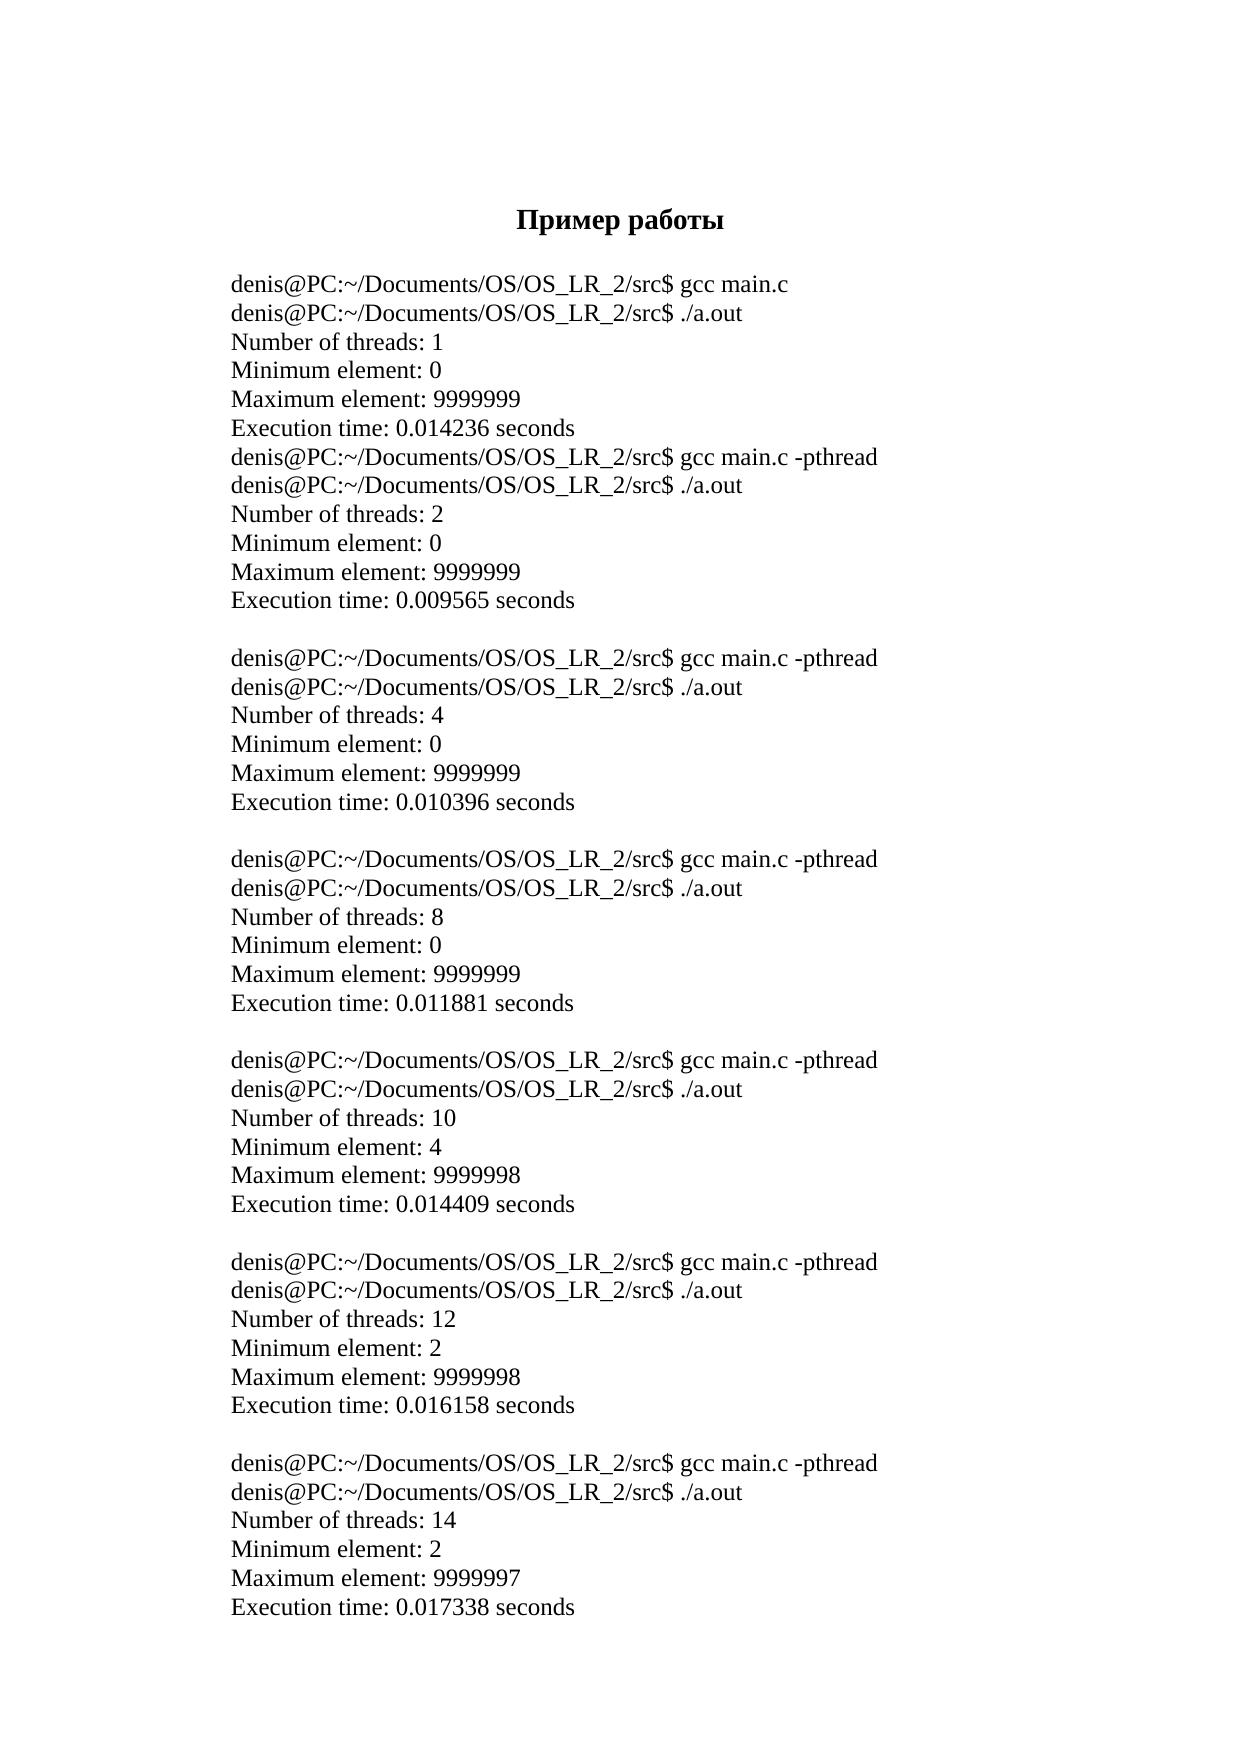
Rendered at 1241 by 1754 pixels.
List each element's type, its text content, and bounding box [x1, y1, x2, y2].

list Number of threads: 8 [193, 902, 1122, 930]
list denis@PC:~/Documents/OS/OS_LR_2/src$ gcc main.c -pthread [193, 1247, 1122, 1275]
text Пример работы [118, 202, 1122, 236]
list Execution time: 0.009565 seconds [193, 585, 1122, 614]
list denis@PC:~/Documents/OS/OS_LR_2/src$ ./a.out [193, 298, 1122, 327]
list Maximum element: 9999999 [193, 384, 1122, 413]
list denis@PC:~/Documents/OS/OS_LR_2/src$ ./a.out [193, 470, 1122, 499]
list Number of threads: 4 [193, 700, 1122, 729]
list Minimum element: 2 [193, 1333, 1122, 1362]
list Maximum element: 9999998 [193, 1362, 1122, 1390]
list Execution time: 0.016158 seconds [193, 1390, 1122, 1419]
list denis@PC:~/Documents/OS/OS_LR_2/src$ gcc main.c -pthread [193, 844, 1122, 873]
list Maximum element: 9999999 [193, 758, 1122, 787]
list Maximum element: 9999999 [193, 959, 1122, 988]
list Number of threads: 10 [193, 1103, 1122, 1132]
list Number of threads: 14 [193, 1505, 1122, 1534]
list Minimum element: 2 [193, 1534, 1122, 1563]
list Minimum element: 4 [193, 1132, 1122, 1160]
list Minimum element: 0 [193, 355, 1122, 384]
list denis@PC:~/Documents/OS/OS_LR_2/src$ ./a.out [193, 1275, 1122, 1304]
list Execution time: 0.014409 seconds [193, 1189, 1122, 1218]
list denis@PC:~/Documents/OS/OS_LR_2/src$ gcc main.c [193, 269, 1122, 298]
list Minimum element: 0 [193, 729, 1122, 758]
list Execution time: 0.010396 seconds [193, 787, 1122, 815]
list denis@PC:~/Documents/OS/OS_LR_2/src$ gcc main.c -pthread [193, 442, 1122, 470]
list Execution time: 0.011881 seconds [193, 988, 1122, 1017]
list denis@PC:~/Documents/OS/OS_LR_2/src$ ./a.out [193, 873, 1122, 902]
list denis@PC:~/Documents/OS/OS_LR_2/src$ ./a.out [193, 672, 1122, 700]
list denis@PC:~/Documents/OS/OS_LR_2/src$ gcc main.c -pthread [193, 1448, 1122, 1477]
list Number of threads: 12 [193, 1304, 1122, 1333]
list denis@PC:~/Documents/OS/OS_LR_2/src$ ./a.out [193, 1074, 1122, 1103]
list Minimum element: 0 [193, 528, 1122, 557]
list Maximum element: 9999999 [193, 557, 1122, 585]
list Execution time: 0.014236 seconds [193, 413, 1122, 442]
list denis@PC:~/Documents/OS/OS_LR_2/src$ gcc main.c -pthread [193, 1045, 1122, 1074]
list Number of threads: 1 [193, 327, 1122, 355]
list Minimum element: 0 [193, 930, 1122, 959]
list Execution time: 0.017338 seconds [193, 1592, 1122, 1620]
list Number of threads: 2 [193, 499, 1122, 528]
list Maximum element: 9999998 [193, 1160, 1122, 1189]
list denis@PC:~/Documents/OS/OS_LR_2/src$ gcc main.c -pthread [193, 643, 1122, 672]
list Maximum element: 9999997 [193, 1563, 1122, 1592]
list denis@PC:~/Documents/OS/OS_LR_2/src$ ./a.out [193, 1477, 1122, 1505]
